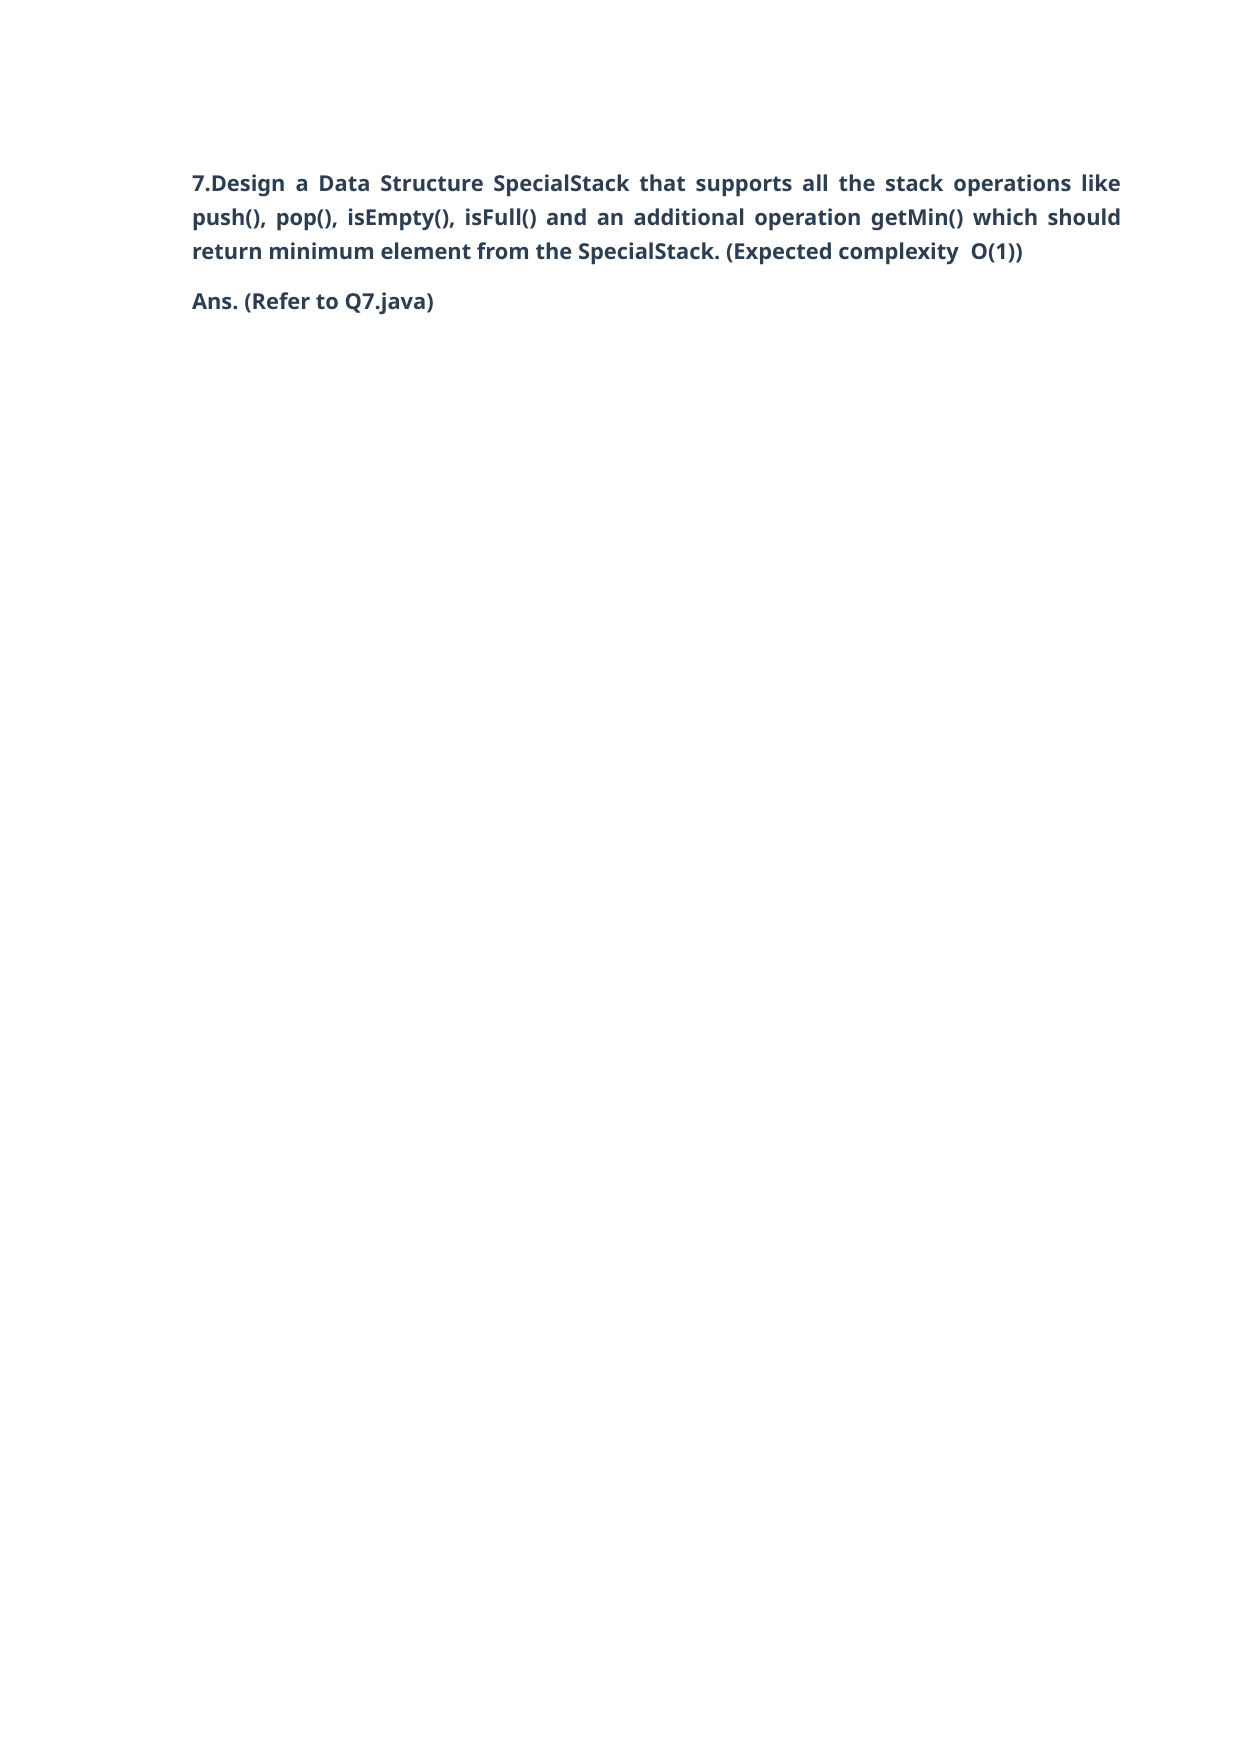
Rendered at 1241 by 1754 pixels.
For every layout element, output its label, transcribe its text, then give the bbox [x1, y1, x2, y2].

list Design a Data Structure SpecialStack that supports all the stack operations like push(), pop(), isEmpty(), isFull() and an additional operation getMin() which should return minimum element from the SpecialStack. (Expected complexity ­ O(1)) [118, 168, 1122, 266]
list Ans. (Refer to Q7.java) [118, 286, 1122, 316]
